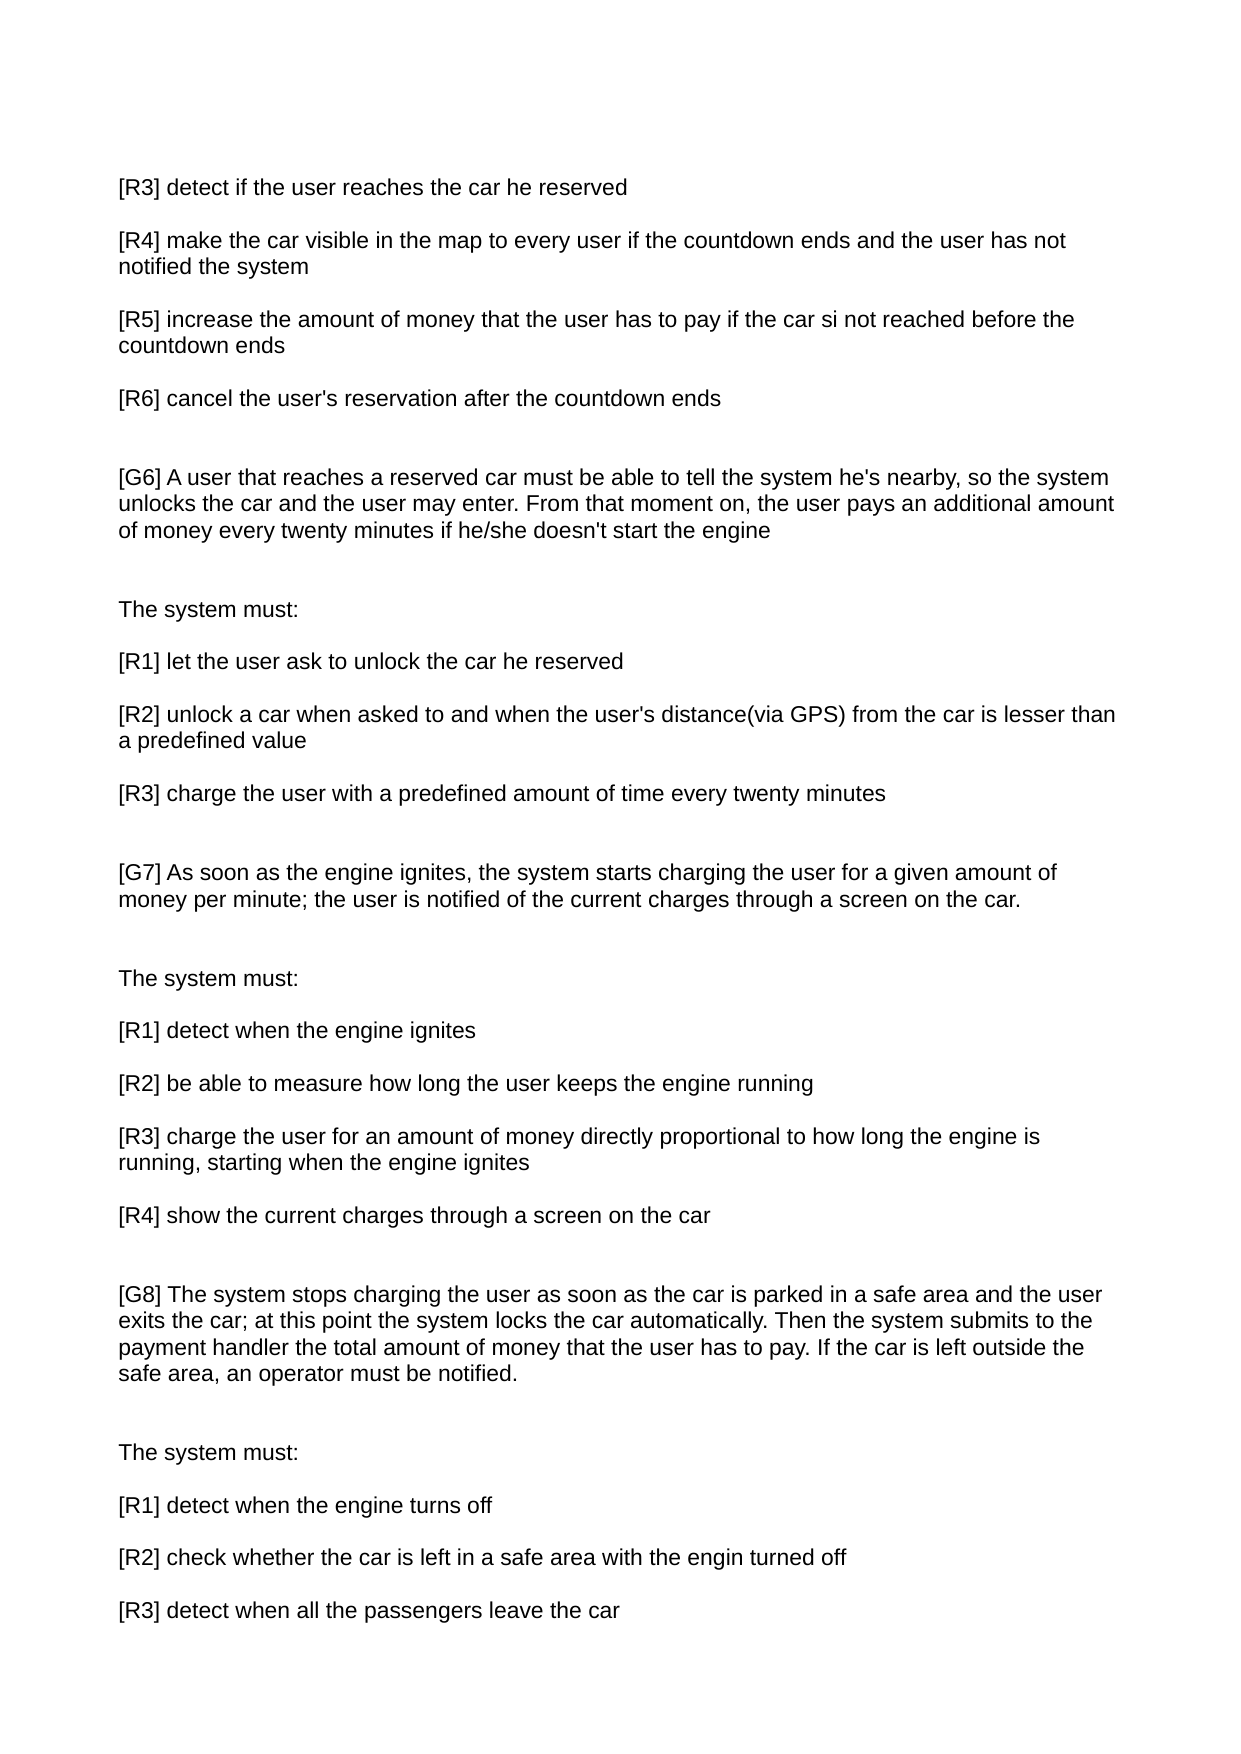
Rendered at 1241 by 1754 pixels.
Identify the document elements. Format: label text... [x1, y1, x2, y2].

text [G6] A user that reaches a reserved car must be able to tell the system he's nearby, so the system unlocks the car and the user may enter. From that moment on, the user pays an additional amount of money every twenty minutes if he/she doesn't start the engine [118, 464, 1122, 543]
text [R3] detect if the user reaches the car he reserved [118, 174, 1122, 200]
text [R2] be able to measure how long the user keeps the engine running [118, 1070, 1122, 1096]
text [R2] unlock a car when asked to and when the user's distance(via GPS) from the car is lesser than a predefined value [118, 701, 1122, 754]
text The system must: [118, 964, 1122, 991]
text The system must: [118, 1439, 1122, 1465]
text [R4] make the car visible in the map to every user if the countdown ends and the user has not notified the system [118, 227, 1122, 279]
text [R1] detect when the engine turns off [118, 1492, 1122, 1518]
text [R3] charge the user with a predefined amount of time every twenty minutes [118, 780, 1122, 806]
text [R3] detect when all the passengers leave the car [118, 1597, 1122, 1623]
text [R1] detect when the engine ignites [118, 1017, 1122, 1044]
text [G7] As soon as the engine ignites, the system starts charging the user for a given amount of money per minute; the user is notified of the current charges through a screen on the car. [118, 859, 1122, 912]
text [R2] check whether the car is left in a safe area with the engin turned off [118, 1544, 1122, 1571]
text [R3] charge the user for an amount of money directly proportional to how long the engine is running, starting when the engine ignites [118, 1123, 1122, 1175]
text [R6] cancel the user's reservation after the countdown ends [118, 385, 1122, 411]
text [G8] The system stops charging the user as soon as the car is parked in a safe area and the user exits the car; at this point the system locks the car automatically. Then the system submits to the payment handler the total amount of money that the user has to pay. If the car is left outside the safe area, an operator must be notified. [118, 1281, 1122, 1386]
text [R1] let the user ask to unlock the car he reserved [118, 648, 1122, 675]
text The system must: [118, 596, 1122, 622]
text [R4] show the current charges through a screen on the car [118, 1202, 1122, 1228]
text [R5] increase the amount of money that the user has to pay if the car si not reached before the countdown ends [118, 306, 1122, 358]
